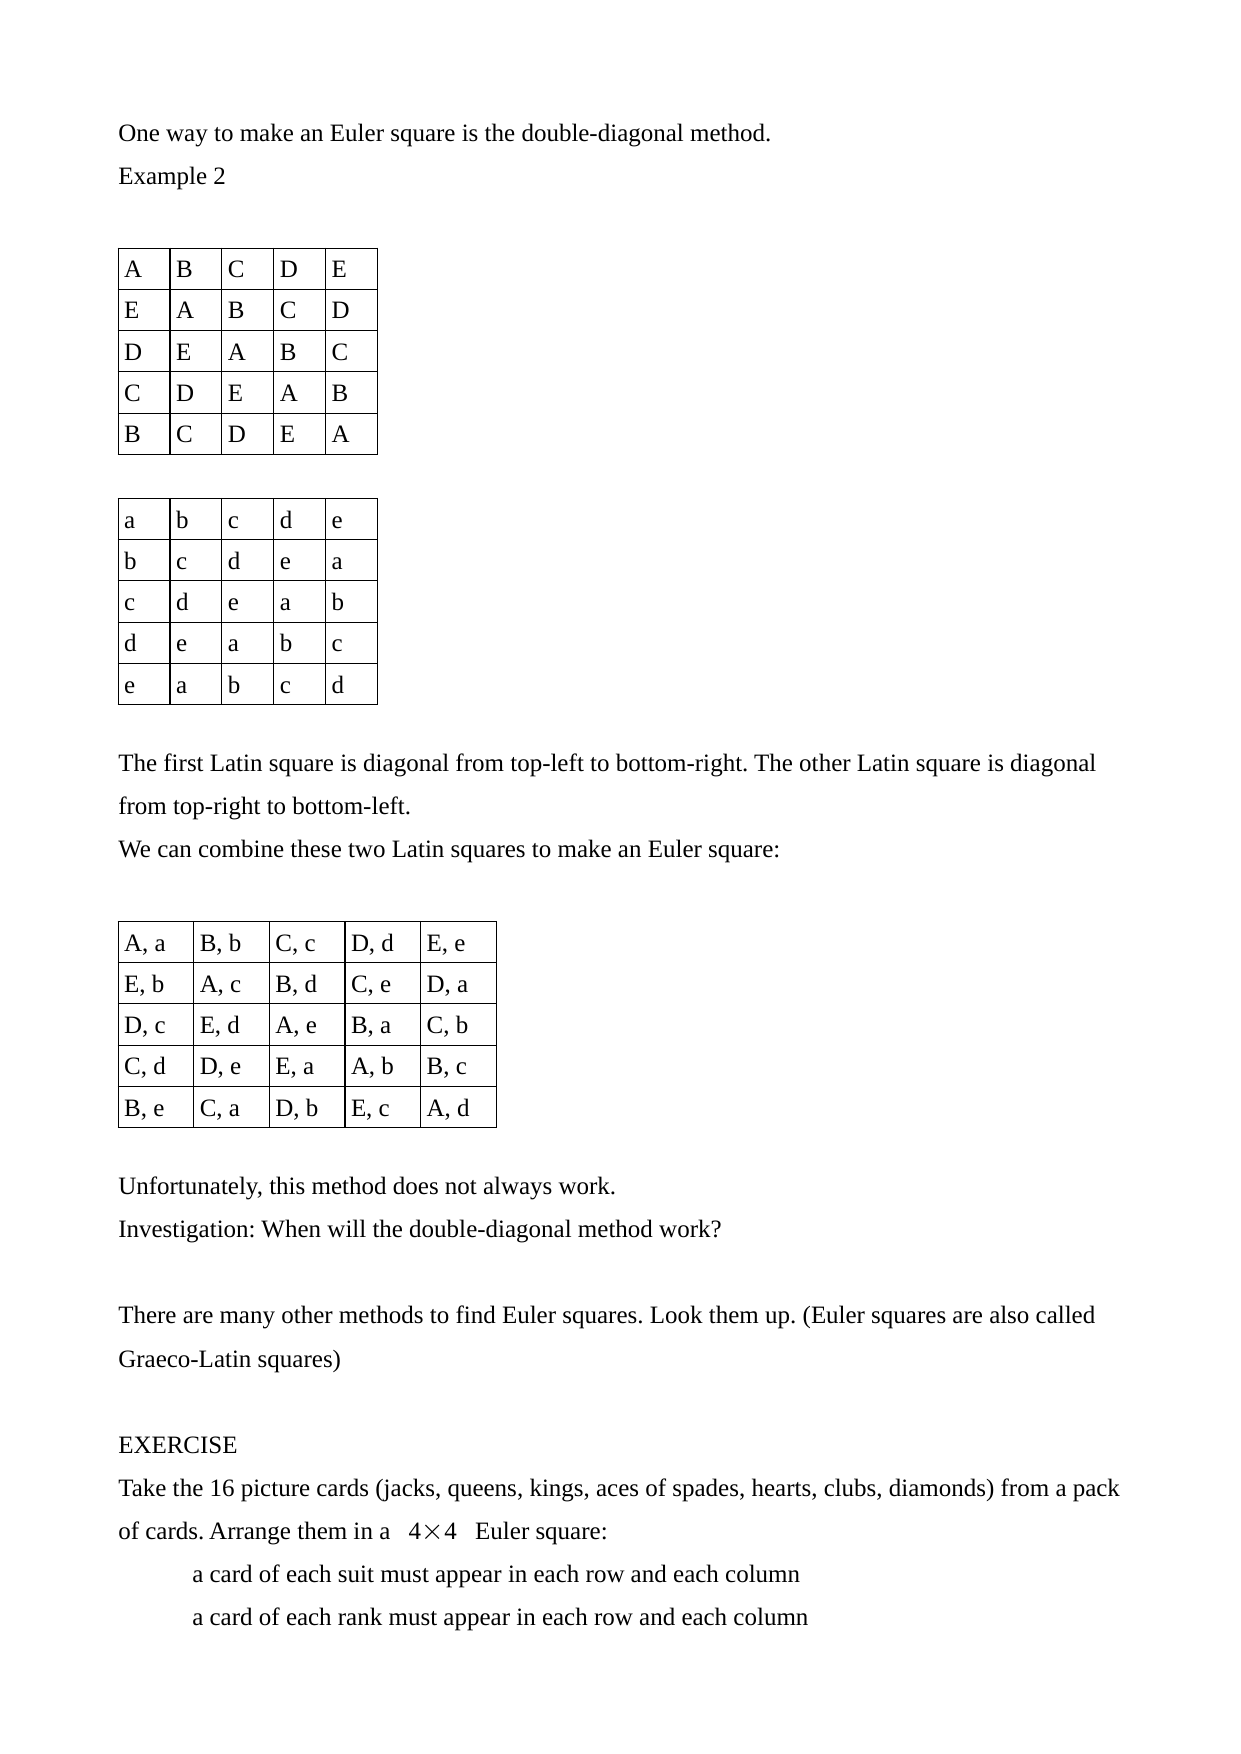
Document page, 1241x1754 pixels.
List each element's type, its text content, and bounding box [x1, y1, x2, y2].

table_cell d [326, 664, 377, 704]
table_cell a [222, 623, 273, 663]
table_header c [222, 499, 273, 539]
table_cell B [119, 414, 169, 454]
table_cell E [274, 414, 325, 454]
table_cell c [171, 540, 221, 580]
table_cell B, a [346, 1004, 420, 1044]
text Investigation: When will the double-diagonal method work? [118, 1214, 1122, 1243]
table_cell E, a [270, 1046, 344, 1086]
table_cell D, b [270, 1087, 344, 1127]
table_cell C, e [346, 963, 420, 1003]
table_cell a [274, 581, 325, 622]
table_cell E, c [346, 1087, 420, 1127]
text The first Latin square is diagonal from top-left to bottom-right. The other Latin square is diagonal from top-right to bottom-left. [118, 748, 1122, 820]
table_cell A [222, 331, 273, 371]
table_header a [119, 499, 169, 539]
table_cell E, d [194, 1004, 269, 1044]
table_cell C, b [421, 1004, 496, 1044]
table_cell b [222, 664, 273, 704]
table_cell A, d [421, 1087, 496, 1127]
table_cell b [326, 581, 377, 622]
table_cell c [274, 664, 325, 704]
table_cell e [171, 623, 221, 663]
text EXERCISE [118, 1430, 1122, 1459]
table_cell d [119, 623, 169, 663]
text One way to make an Euler square is the double-diagonal method. [118, 118, 1122, 147]
table_cell C [326, 331, 377, 371]
table_cell d [222, 540, 273, 580]
text a card of each rank must appear in each row and each column [118, 1602, 1122, 1631]
table_header E, e [421, 922, 496, 962]
table_cell D [222, 414, 273, 454]
table_cell D [326, 290, 377, 330]
table_cell C [119, 372, 169, 412]
table_cell A [274, 372, 325, 412]
table_cell a [171, 664, 221, 704]
table_cell C, d [119, 1046, 193, 1086]
table_cell a [326, 540, 377, 580]
text We can combine these two Latin squares to make an Euler square: [118, 834, 1122, 863]
table_cell d [171, 581, 221, 622]
table_cell c [119, 581, 169, 622]
table_cell B [326, 372, 377, 412]
table_cell C, a [194, 1087, 269, 1127]
table_cell B [222, 290, 273, 330]
table_cell B, c [421, 1046, 496, 1086]
text There are many other methods to find Euler squares. Look them up. (Euler squares are also called Graeco-Latin squares) [118, 1301, 1122, 1372]
text Unfortunately, this method does not always work. [118, 1171, 1122, 1200]
table_cell E [119, 290, 169, 330]
table_cell E [171, 331, 221, 371]
table_cell b [119, 540, 169, 580]
table_cell C [171, 414, 221, 454]
table_cell e [274, 540, 325, 580]
table_header A, a [119, 922, 193, 962]
table_cell D, c [119, 1004, 193, 1044]
table_header B [171, 249, 221, 289]
table_cell B, e [119, 1087, 193, 1127]
table_header b [171, 499, 221, 539]
table_header C [222, 249, 273, 289]
table_header E [326, 249, 377, 289]
table_header e [326, 499, 377, 539]
table_cell E [222, 372, 273, 412]
table_cell e [119, 664, 169, 704]
table_cell D [171, 372, 221, 412]
table_cell A [326, 414, 377, 454]
table_cell C [274, 290, 325, 330]
text a card of each suit must appear in each row and each column [118, 1559, 1122, 1588]
table_cell A [171, 290, 221, 330]
table_cell D, a [421, 963, 496, 1003]
table_header d [274, 499, 325, 539]
table_cell b [274, 623, 325, 663]
table_header D [274, 249, 325, 289]
table_header B, b [194, 922, 269, 962]
table_header A [119, 249, 169, 289]
table_cell B, d [270, 963, 344, 1003]
text Take the 16 picture cards (jacks, queens, kings, aces of spades, hearts, clubs, diamonds) from a pack of cards. Arrange them in aEuler square: [118, 1473, 1122, 1545]
table_cell c [326, 623, 377, 663]
table_cell B [274, 331, 325, 371]
table_header C, c [270, 922, 344, 962]
table_cell E, b [119, 963, 193, 1003]
text Example 2 [118, 161, 1122, 190]
table_cell A, c [194, 963, 269, 1003]
table_header D, d [346, 922, 420, 962]
table_cell A, e [270, 1004, 344, 1044]
table_cell e [222, 581, 273, 622]
table_cell D [119, 331, 169, 371]
table_cell D, e [194, 1046, 269, 1086]
table_cell A, b [346, 1046, 420, 1086]
